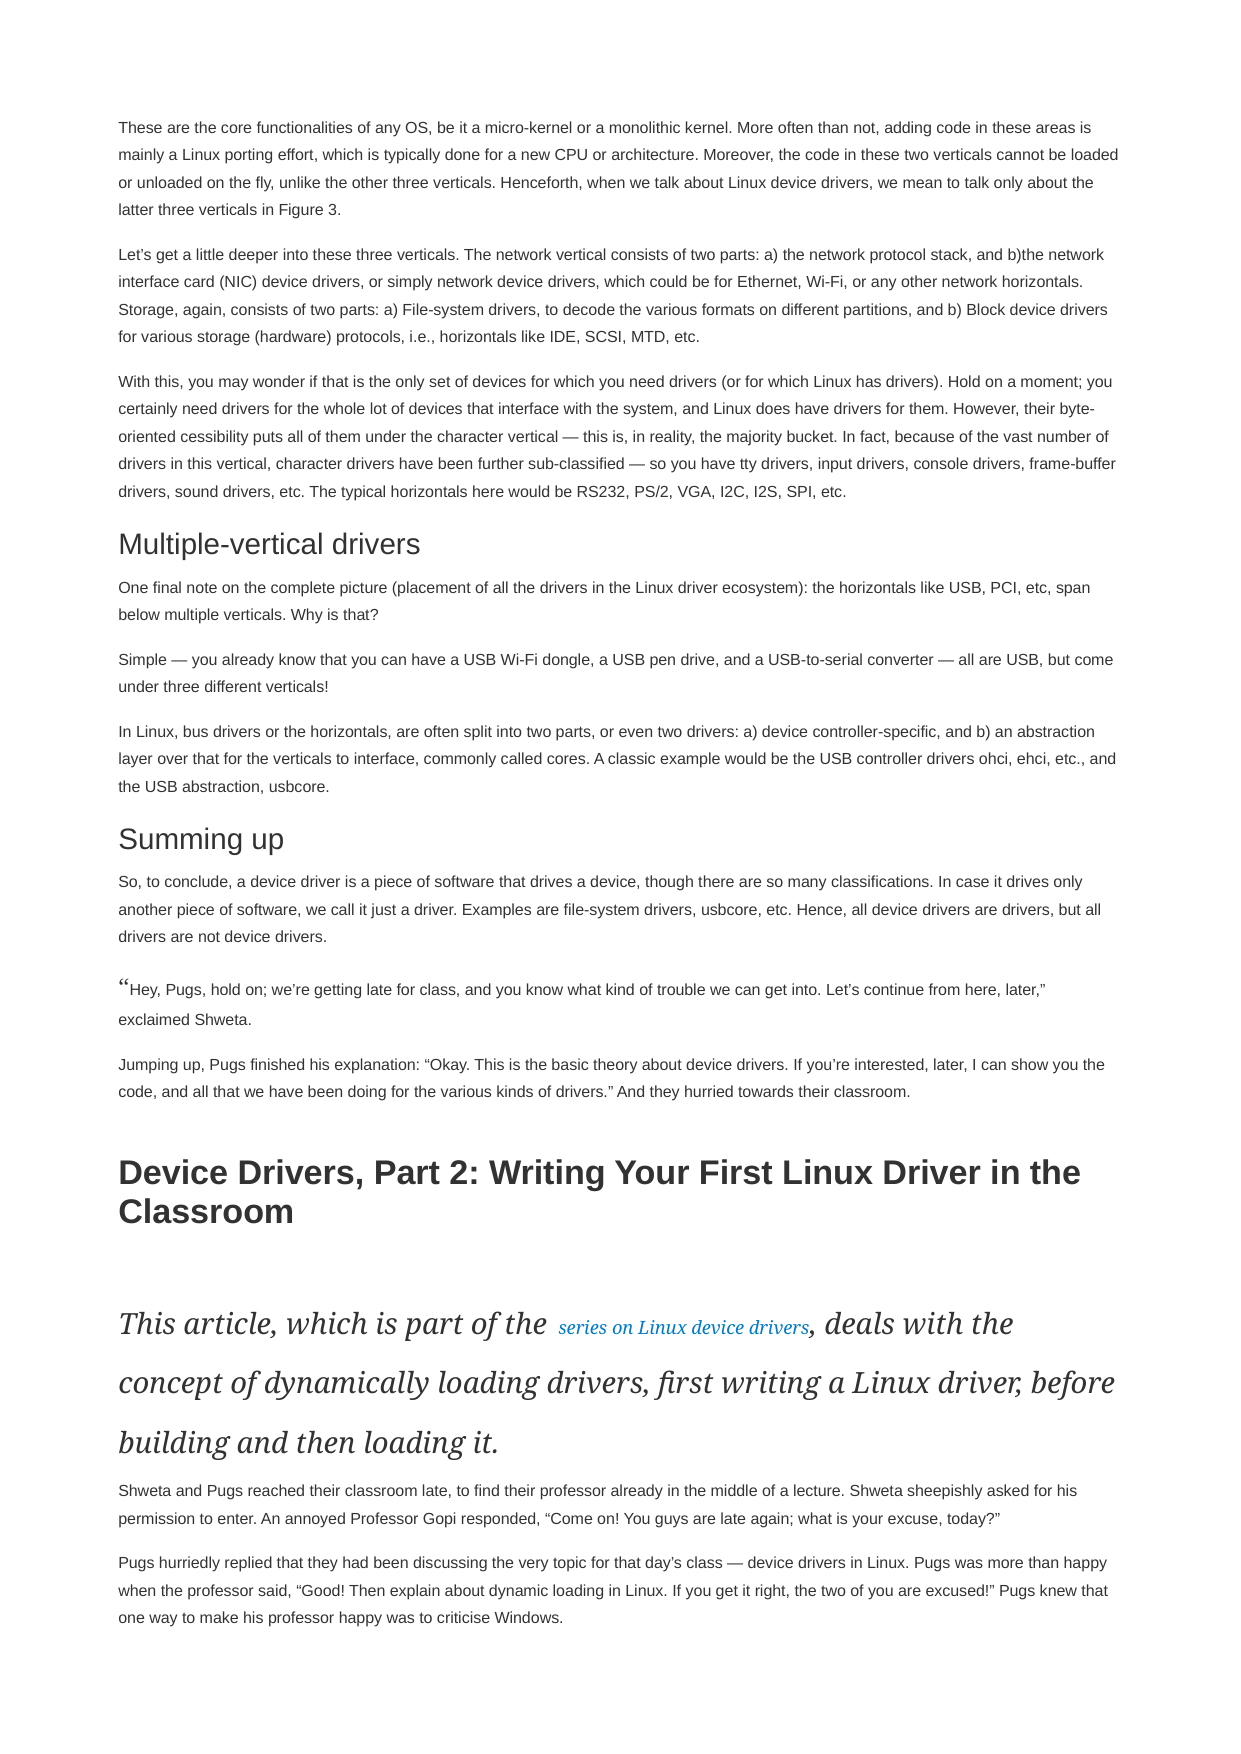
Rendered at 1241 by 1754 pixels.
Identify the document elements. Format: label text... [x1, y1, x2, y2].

text Simple — you already know that you can have a USB Wi-Fi dongle, a USB pen drive, and a USB-to-serial converter — all are USB, but come under three different verticals! [118, 650, 1122, 696]
text “Hey, Pugs, hold on; we’re getting late for class, and you know what kind of trouble we can get into. Let’s continue from here, later,” exclaimed Shweta. [118, 972, 1122, 1029]
text One final note on the complete picture (placement of all the drivers in the Linux driver ecosystem): the horizontals like USB, PCI, etc, span below multiple verticals. Why is that? [118, 578, 1122, 624]
text Jumping up, Pugs finished his explanation: “Okay. This is the basic theory about device drivers. If you’re interested, later, I can show you the code, and all that we have been doing for the various kinds of drivers.” And they hurried towards their classroom. [118, 1055, 1122, 1101]
text So, to conclude, a device driver is a piece of software that drives a device, though there are so many classifications. In case it drives only another piece of software, we call it just a driver. Examples are file-system drivers, usbcore, etc. Hence, all device drivers are drivers, but all drivers are not device drivers. [118, 873, 1122, 946]
text Shweta and Pugs reached their classroom late, to find their professor already in the middle of a lecture. Shweta sheepishly asked for his permission to enter. An annoyed Professor Gopi responded, “Come on! You guys are late again; what is your excuse, today?” [118, 1482, 1122, 1527]
subtitle Device Drivers, Part 2: Writing Your First Linux Driver in the Classroom [118, 1152, 1122, 1230]
subtitle Summing up [118, 822, 1122, 856]
subtitle Multiple-vertical drivers [118, 527, 1122, 561]
text With this, you may wonder if that is the only set of devices for which you need drivers (or for which Linux has drivers). Hold on a moment; you certainly need drivers for the whole lot of devices that interface with the system, and Linux does have drivers for them. However, their byte-oriented cessibility puts all of them under the character vertical — this is, in reality, the majority bucket. In fact, because of the vast number of drivers in this vertical, character drivers have been further sub-classified — so you have tty drivers, input drivers, console drivers, frame-buffer drivers, sound drivers, etc. The typical horizontals here would be RS232, PS/2, VGA, I2C, I2S, SPI, etc. [118, 372, 1122, 501]
text This article, which is part of the series on Linux device drivers, deals with the concept of dynamically loading drivers, first writing a Linux driver, before building and then loading it. [118, 1303, 1122, 1462]
text These are the core functionalities of any OS, be it a micro-kernel or a monolithic kernel. More often than not, adding code in these areas is mainly a Linux porting effort, which is typically done for a new CPU or architecture. Moreover, the code in these two verticals cannot be loaded or unloaded on the fly, unlike the other three verticals. Henceforth, when we talk about Linux device drivers, we mean to talk only about the latter three verticals in Figure 3. [118, 118, 1122, 219]
text Pugs hurriedly replied that they had been discussing the very topic for that day’s class — device drivers in Linux. Pugs was more than happy when the professor said, “Good! Then explain about dynamic loading in Linux. If you get it right, the two of you are excused!” Pugs knew that one way to make his professor happy was to criticise Windows. [118, 1554, 1122, 1627]
text Let’s get a little deeper into these three verticals. The network vertical consists of two parts: a) the network protocol stack, and b)the network interface card (NIC) device drivers, or simply network device drivers, which could be for Ethernet, Wi-Fi, or any other network horizontals. Storage, again, consists of two parts: a) File-system drivers, to decode the various formats on different partitions, and b) Block device drivers for various storage (hardware) protocols, i.e., horizontals like IDE, SCSI, MTD, etc. [118, 245, 1122, 346]
text In Linux, bus drivers or the horizontals, are often split into two parts, or even two drivers: a) device controller-specific, and b) an abstraction layer over that for the verticals to interface, commonly called cores. A classic example would be the USB controller drivers ohci, ehci, etc., and the USB abstraction, usbcore. [118, 722, 1122, 796]
